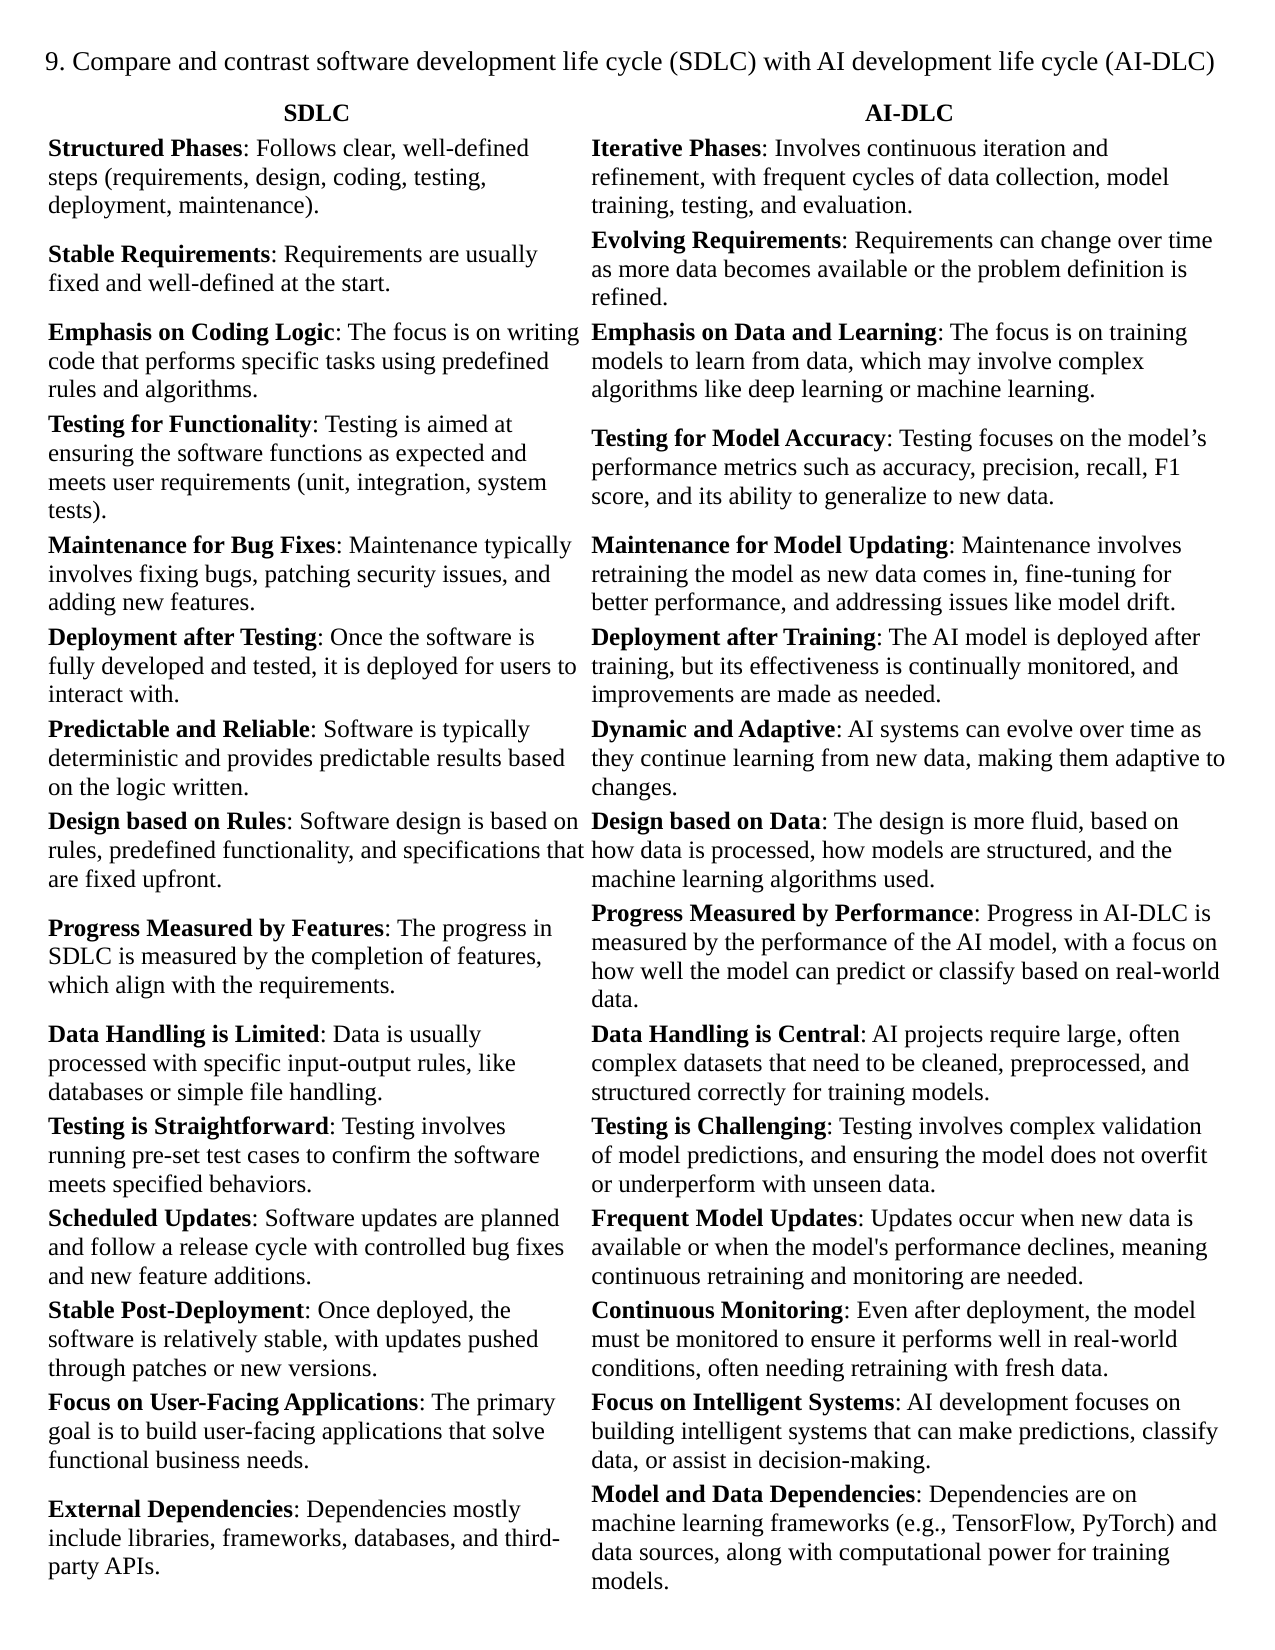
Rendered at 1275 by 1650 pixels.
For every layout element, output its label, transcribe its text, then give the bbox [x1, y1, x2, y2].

table_cell Iterative Phases: Involves continuous iteration and refinement, with frequent cycles of data collection, model training, testing, and evaluation. [588, 130, 1230, 222]
table_cell Testing is Challenging: Testing involves complex validation of model predictions, and ensuring the model does not overfit or underperform with unseen data. [588, 1108, 1230, 1200]
table_cell Emphasis on Coding Logic: The focus is on writing code that performs specific tasks using predefined rules and algorithms. [45, 314, 588, 406]
table_cell Dynamic and Adaptive: AI systems can evolve over time as they continue learning from new data, making them adaptive to changes. [588, 711, 1230, 803]
table_cell Structured Phases: Follows clear, well-defined steps (requirements, design, coding, testing, deployment, maintenance). [45, 130, 588, 222]
table_cell Predictable and Reliable: Software is typically deterministic and provides predictable results based on the logic written. [45, 711, 588, 803]
table_cell External Dependencies: Dependencies mostly include libraries, frameworks, databases, and third-party APIs. [45, 1477, 588, 1597]
table_cell Deployment after Testing: Once the software is fully developed and tested, it is deployed for users to interact with. [45, 619, 588, 711]
table_header SDLC [45, 95, 588, 130]
text 9. Compare and contrast software development life cycle (SDLC) with AI development life cycle (AI-DLC) [45, 45, 1230, 76]
table_cell Design based on Data: The design is more fluid, based on how data is processed, how models are structured, and the machine learning algorithms used. [588, 803, 1230, 895]
table_cell Design based on Rules: Software design is based on rules, predefined functionality, and specifications that are fixed upfront. [45, 803, 588, 895]
table_cell Testing is Straightforward: Testing involves running pre-set test cases to confirm the software meets specified behaviors. [45, 1108, 588, 1200]
table_cell Continuous Monitoring: Even after deployment, the model must be monitored to ensure it performs well in real-world conditions, often needing retraining with fresh data. [588, 1293, 1230, 1384]
table_cell Testing for Model Accuracy: Testing focuses on the model’s performance metrics such as accuracy, precision, recall, F1 score, and its ability to generalize to new data. [588, 406, 1230, 527]
table_cell Evolving Requirements: Requirements can change over time as more data becomes available or the problem definition is refined. [588, 222, 1230, 314]
table_cell Model and Data Dependencies: Dependencies are on machine learning frameworks (e.g., TensorFlow, PyTorch) and data sources, along with computational power for training models. [588, 1477, 1230, 1597]
table_cell Maintenance for Bug Fixes: Maintenance typically involves fixing bugs, patching security issues, and adding new features. [45, 527, 588, 619]
table_cell Stable Requirements: Requirements are usually fixed and well-defined at the start. [45, 222, 588, 314]
table_cell Emphasis on Data and Learning: The focus is on training models to learn from data, which may involve complex algorithms like deep learning or machine learning. [588, 314, 1230, 406]
table_cell Frequent Model Updates: Updates occur when new data is available or when the model's performance declines, meaning continuous retraining and monitoring are needed. [588, 1200, 1230, 1292]
table_cell Focus on User-Facing Applications: The primary goal is to build user-facing applications that solve functional business needs. [45, 1385, 588, 1477]
table_cell Data Handling is Central: AI projects require large, often complex datasets that need to be cleaned, preprocessed, and structured correctly for training models. [588, 1016, 1230, 1108]
table_cell Testing for Functionality: Testing is aimed at ensuring the software functions as expected and meets user requirements (unit, integration, system tests). [45, 406, 588, 527]
table_cell Maintenance for Model Updating: Maintenance involves retraining the model as new data comes in, fine-tuning for better performance, and addressing issues like model drift. [588, 527, 1230, 619]
table_cell Progress Measured by Features: The progress in SDLC is measured by the completion of features, which align with the requirements. [45, 895, 588, 1016]
table_cell Progress Measured by Performance: Progress in AI-DLC is measured by the performance of the AI model, with a focus on how well the model can predict or classify based on real-world data. [588, 895, 1230, 1016]
table_header AI-DLC [588, 95, 1230, 130]
table_cell Scheduled Updates: Software updates are planned and follow a release cycle with controlled bug fixes and new feature additions. [45, 1200, 588, 1292]
table_cell Focus on Intelligent Systems: AI development focuses on building intelligent systems that can make predictions, classify data, or assist in decision-making. [588, 1385, 1230, 1477]
table_cell Deployment after Training: The AI model is deployed after training, but its effectiveness is continually monitored, and improvements are made as needed. [588, 619, 1230, 711]
table_cell Data Handling is Limited: Data is usually processed with specific input-output rules, like databases or simple file handling. [45, 1016, 588, 1108]
table_cell Stable Post-Deployment: Once deployed, the software is relatively stable, with updates pushed through patches or new versions. [45, 1293, 588, 1384]
